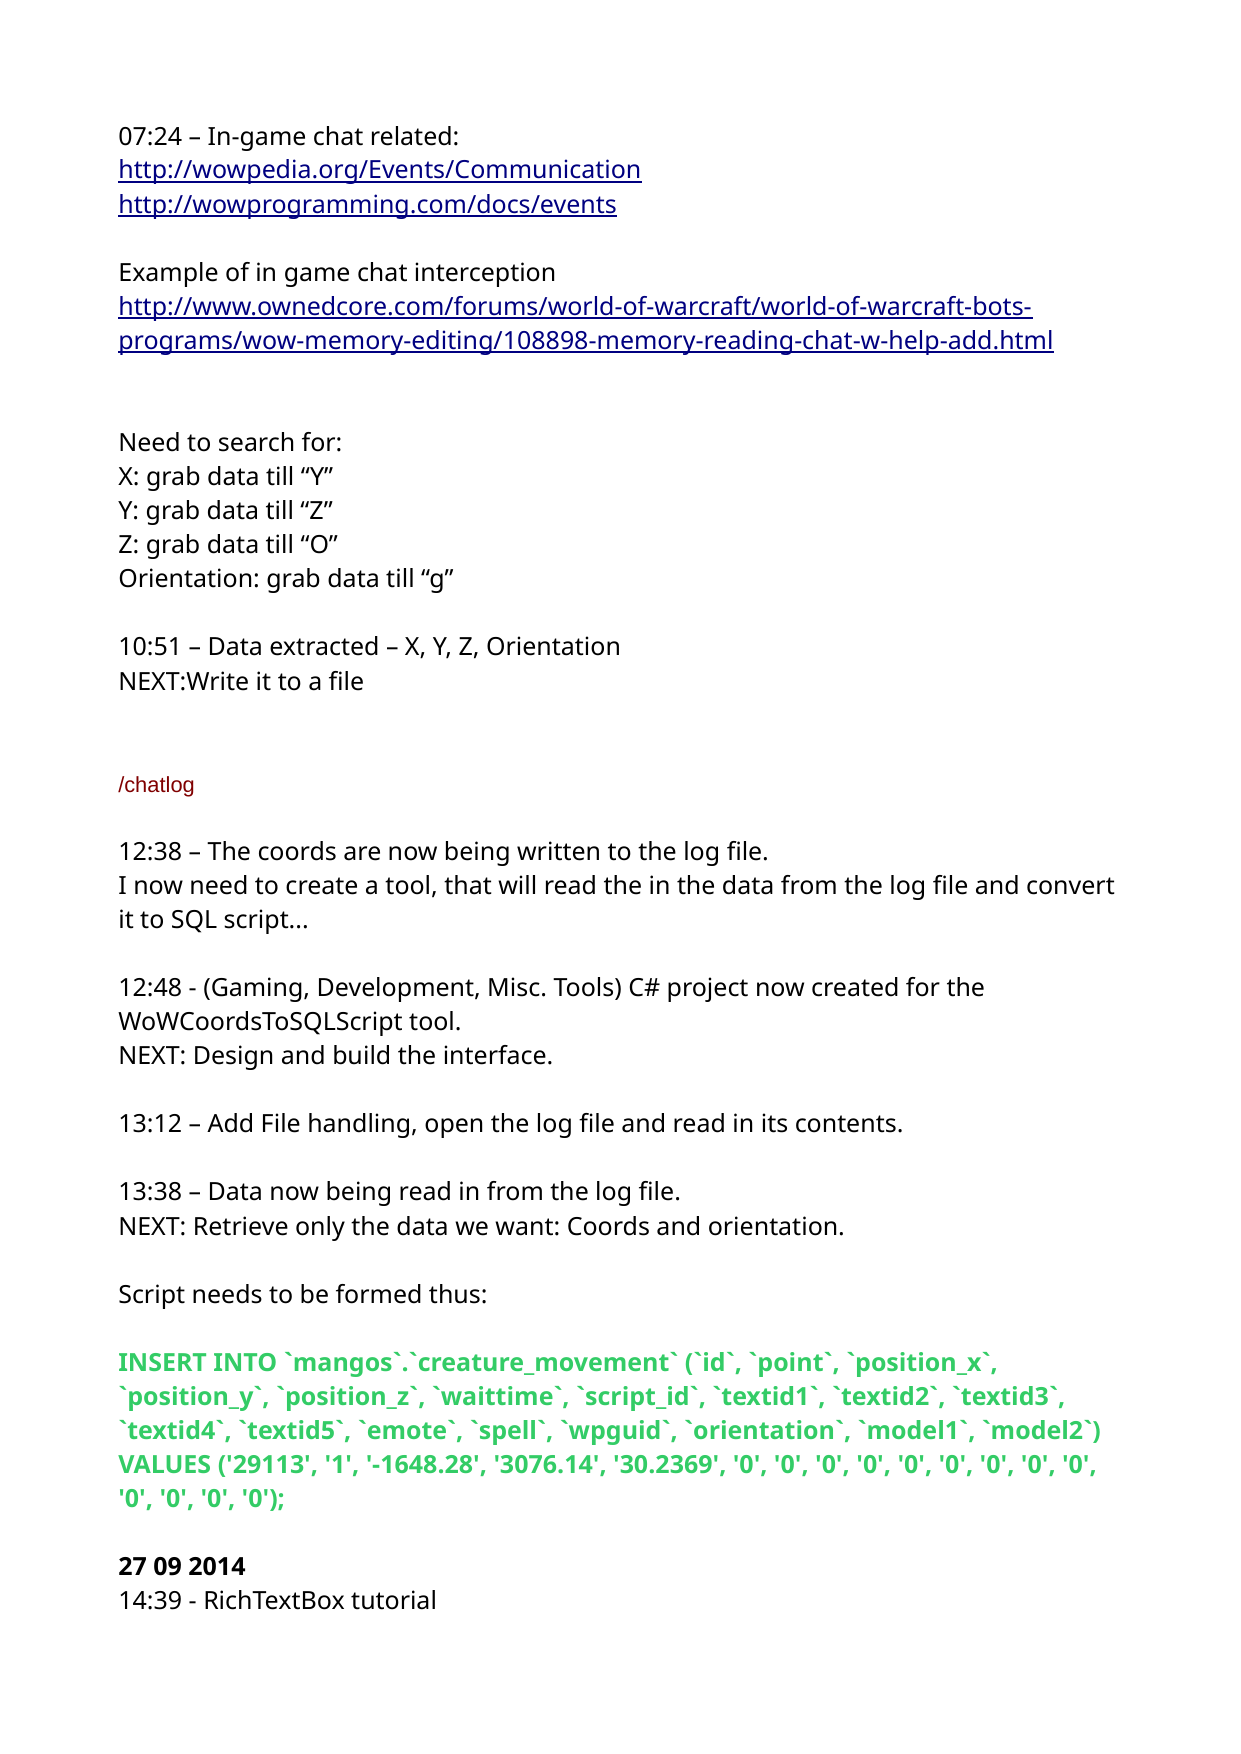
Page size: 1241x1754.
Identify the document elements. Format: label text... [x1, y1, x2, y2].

text 10:51 – Data extracted – X, Y, Z, Orientation [118, 629, 1122, 663]
text 27 09 2014 [118, 1549, 1122, 1583]
text 14:39 - RichTextBox tutorial [118, 1583, 1122, 1617]
text NEXT:Write it to a file [118, 663, 1122, 697]
text Z: grab data till “O” [118, 527, 1122, 561]
text Y: grab data till “Z” [118, 493, 1122, 527]
text X: grab data till “Y” [118, 459, 1122, 493]
text Orientation: grab data till “g” [118, 561, 1122, 595]
text NEXT: Retrieve only the data we want: Coords and orientation. [118, 1208, 1122, 1242]
text Script needs to be formed thus: [118, 1276, 1122, 1310]
text /chatlog [118, 765, 1122, 799]
text 07:24 – In-game chat related: [118, 118, 1122, 152]
text INSERT INTO `mangos`.`creature_movement` (`id`, `point`, `position_x`, `position_y`, `position_z`, `waittime`, `script_id`, `textid1`, `textid2`, `textid3`, `textid4`, `textid5`, `emote`, `spell`, `wpguid`, `orientation`, `model1`, `model2`) VALUES ('29113', '1', '-1648.28', '3076.14', '30.2369', '0', '0', '0', '0', '0', '0', '0', '0', '0', '0', '0', '0', '0'); [118, 1344, 1122, 1515]
text 12:38 – The coords are now being written to the log file. [118, 833, 1122, 867]
text Example of in game chat interception [118, 254, 1122, 288]
text 13:12 – Add File handling, open the log file and read in its contents. [118, 1106, 1122, 1140]
text 12:48 - (Gaming, Development, Misc. Tools) C# project now created for the WoWCoordsToSQLScript tool. [118, 970, 1122, 1038]
text Need to search for: [118, 425, 1122, 459]
text I now need to create a tool, that will read the in the data from the log file and convert it to SQL script... [118, 867, 1122, 936]
text 13:38 – Data now being read in from the log file. [118, 1174, 1122, 1208]
text http://wowprogramming.com/docs/events [118, 186, 1122, 220]
text http://wowpedia.org/Events/Communication [118, 152, 1122, 186]
text NEXT: Design and build the interface. [118, 1038, 1122, 1072]
text http://www.ownedcore.com/forums/world-of-warcraft/world-of-warcraft-bots-programs/wow-memory-editing/108898-memory-reading-chat-w-help-add.html [118, 288, 1122, 357]
